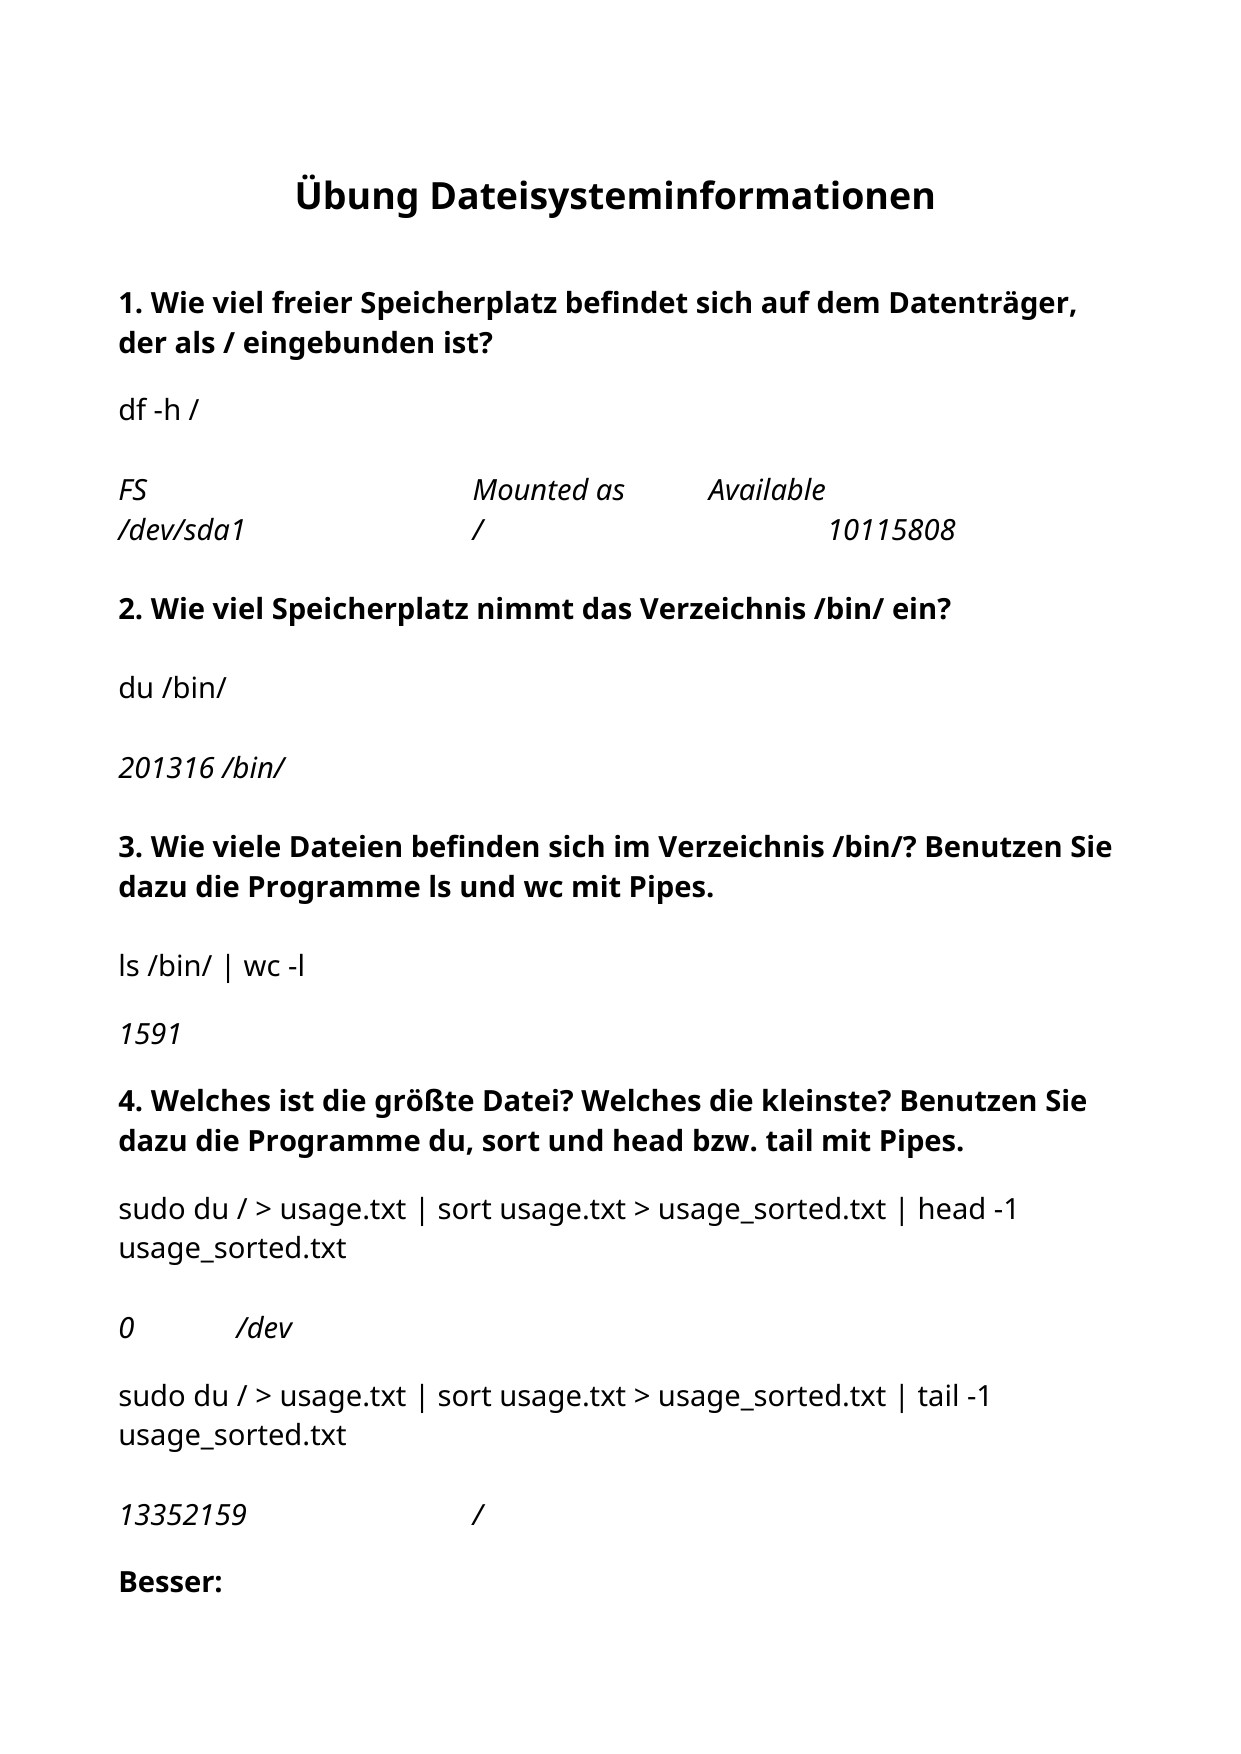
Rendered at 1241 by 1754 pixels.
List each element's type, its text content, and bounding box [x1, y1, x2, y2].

text 0 /dev [118, 1307, 1122, 1347]
text Übung Dateisysteminformationen [118, 118, 1122, 282]
text 4. Welches ist die größte Datei? Welches die kleinste? Benutzen Sie dazu die Programme du, sort und head bzw. tail mit Pipes. [118, 1081, 1122, 1188]
text 13352159 / [118, 1454, 1122, 1534]
text Besser: [118, 1562, 1122, 1601]
text 3. Wie viele Dateien befinden sich im Verzeichnis /bin/? Benutzen Sie dazu die Programme ls und wc mit Pipes. ls /bin/ | wc -l [118, 787, 1122, 1013]
text df -h / FS Mounted as Available [118, 390, 1122, 509]
text 1. Wie viel freier Speicherplatz befindet sich auf dem Datenträger, der als / eingebunden ist? [118, 282, 1122, 390]
text /dev/sda1 / 10115808 [118, 509, 1122, 588]
text 1591 [118, 1013, 1122, 1081]
text sudo du / > usage.txt | sort usage.txt > usage_sorted.txt | head -1 usage_sorted.txt [118, 1188, 1122, 1307]
text sudo du / > usage.txt | sort usage.txt > usage_sorted.txt | tail -1 usage_sorted.txt [118, 1375, 1122, 1454]
text 2. Wie viel Speicherplatz nimmt das Verzeichnis /bin/ ein? [118, 588, 1122, 628]
text du /bin/ 201316 /bin/ [118, 628, 1122, 787]
